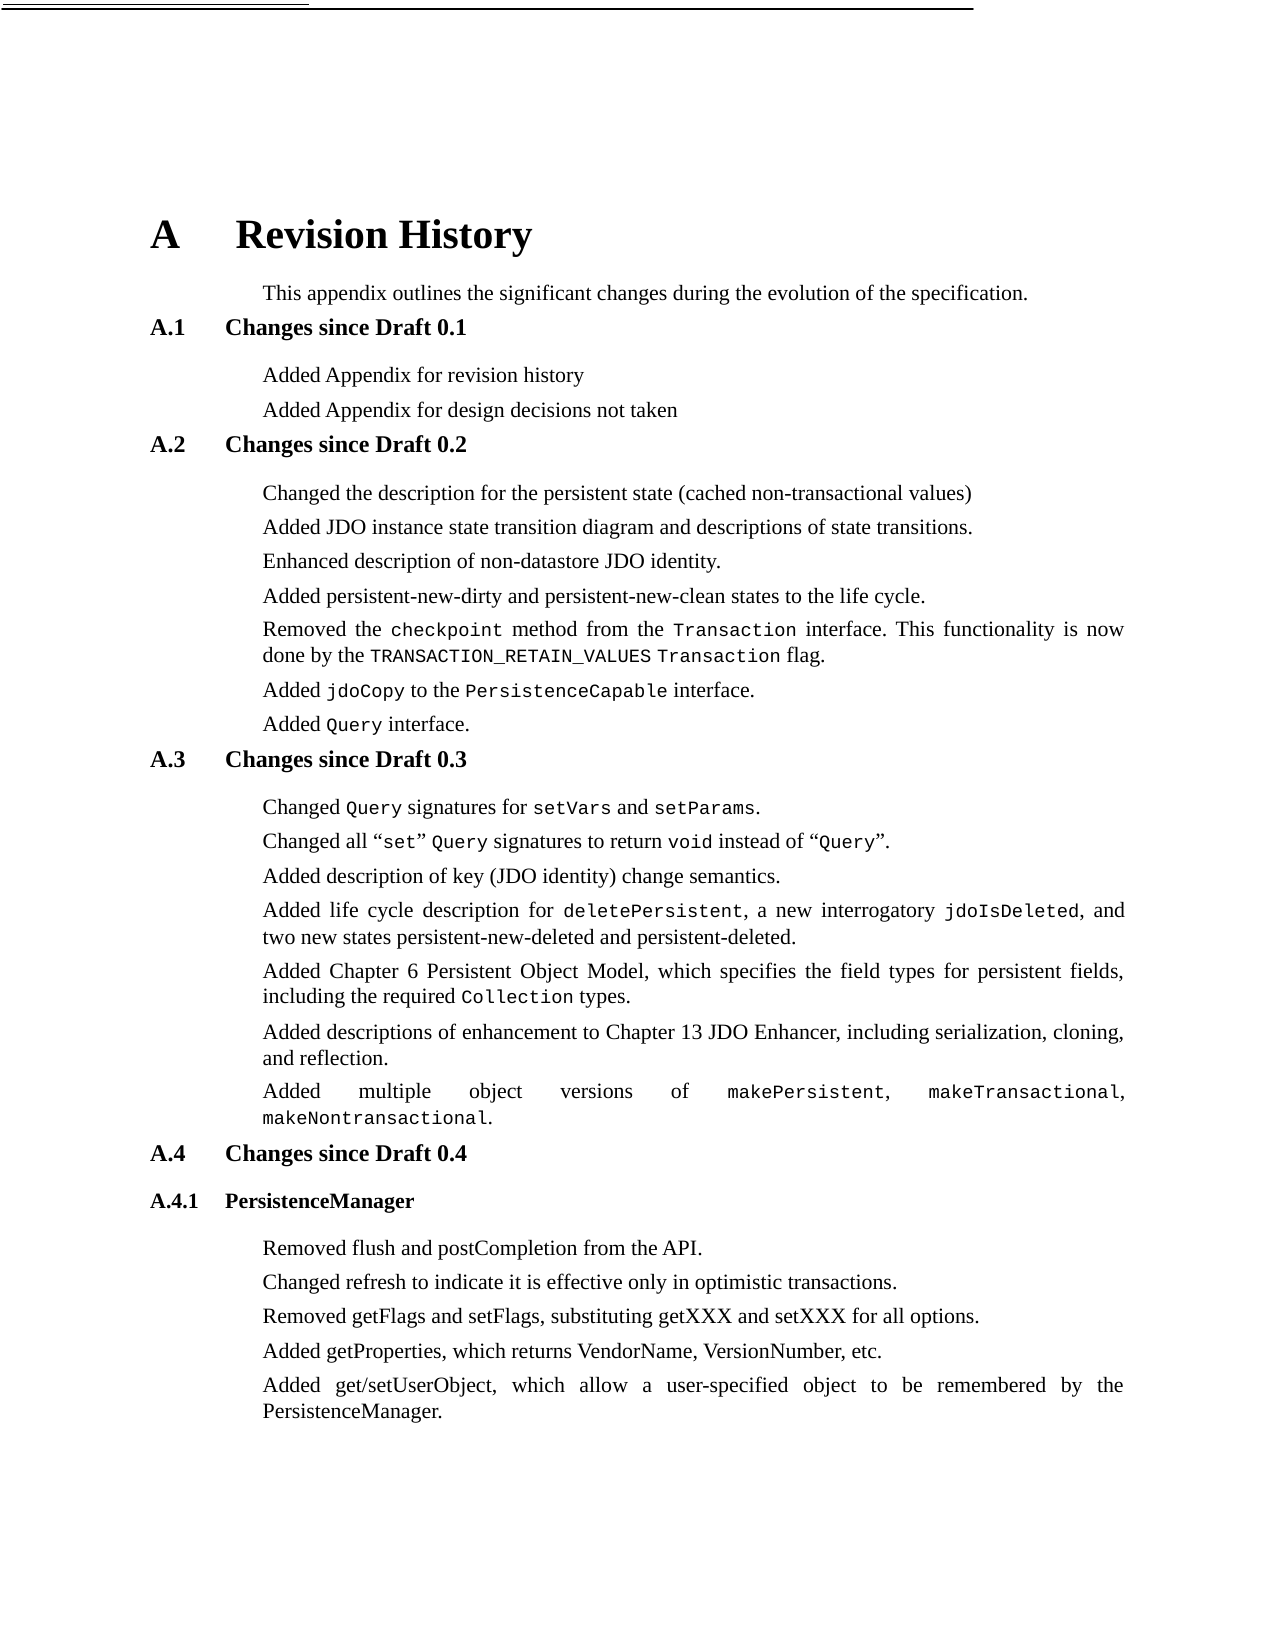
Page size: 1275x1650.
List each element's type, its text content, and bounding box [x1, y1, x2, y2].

text Removed the checkpoint method from the Transaction interface. This functionality is now done by the TRANSACTION_RETAIN_VALUES Transaction flag. [262, 616, 1125, 668]
text Added jdoCopy to the PersistenceCapable interface. [262, 677, 1125, 703]
text Changed all “set” Query signatures to return void instead of “Query”. [262, 828, 1125, 854]
subtitle Changes since Draft 0.1 [150, 313, 1125, 341]
text This appendix outlines the significant changes during the evolution of the specification. [262, 279, 1125, 305]
text Added Query interface. [262, 711, 1125, 737]
text Changed Query signatures for setVars and setParams. [262, 794, 1125, 820]
text Added get/setUserObject, which allow a user-specified object to be remembered by the PersistenceManager. [262, 1371, 1125, 1423]
text Added JDO instance state transition diagram and descriptions of state transitions. [262, 513, 1125, 539]
text Added getProperties, which returns VendorName, VersionNumber, etc. [262, 1337, 1125, 1363]
text Added life cycle description for deletePersistent, a new interrogatory jdoIsDeleted, and two new states persistent-new-deleted and persistent-deleted. [262, 897, 1125, 949]
text Added Chapter 6 Persistent Object Model, which specifies the field types for persistent fields, including the required Collection types. [262, 957, 1125, 1009]
text Changed refresh to indicate it is effective only in optimistic transactions. [262, 1268, 1125, 1294]
text Added Appendix for revision history [262, 362, 1125, 388]
text Removed flush and postCompletion from the API. [262, 1234, 1125, 1260]
text Added descriptions of enhancement to Chapter 13 JDO Enhancer, including serialization, cloning, and reflection. [262, 1018, 1125, 1070]
subtitle Changes since Draft 0.3 [150, 745, 1125, 773]
text Removed getFlags and setFlags, substituting getXXX and setXXX for all options. [262, 1303, 1125, 1329]
text Added multiple object versions of makePersistent, makeTransactional, makeNontransactional. [262, 1078, 1125, 1130]
text Added persistent-new-dirty and persistent-new-clean states to the life cycle. [262, 582, 1125, 608]
text Changed the description for the persistent state (cached non-transactional values) [262, 479, 1125, 505]
subtitle Changes since Draft 0.2 [150, 430, 1125, 458]
subtitle Changes since Draft 0.4 [150, 1139, 1125, 1166]
subtitle Revision History [150, 210, 1125, 258]
subtitle PersistenceManager [150, 1187, 1125, 1213]
text Added description of key (JDO identity) change semantics. [262, 863, 1125, 889]
text Enhanced description of non-datastore JDO identity. [262, 547, 1125, 573]
text Added Appendix for design decisions not taken [262, 396, 1125, 422]
